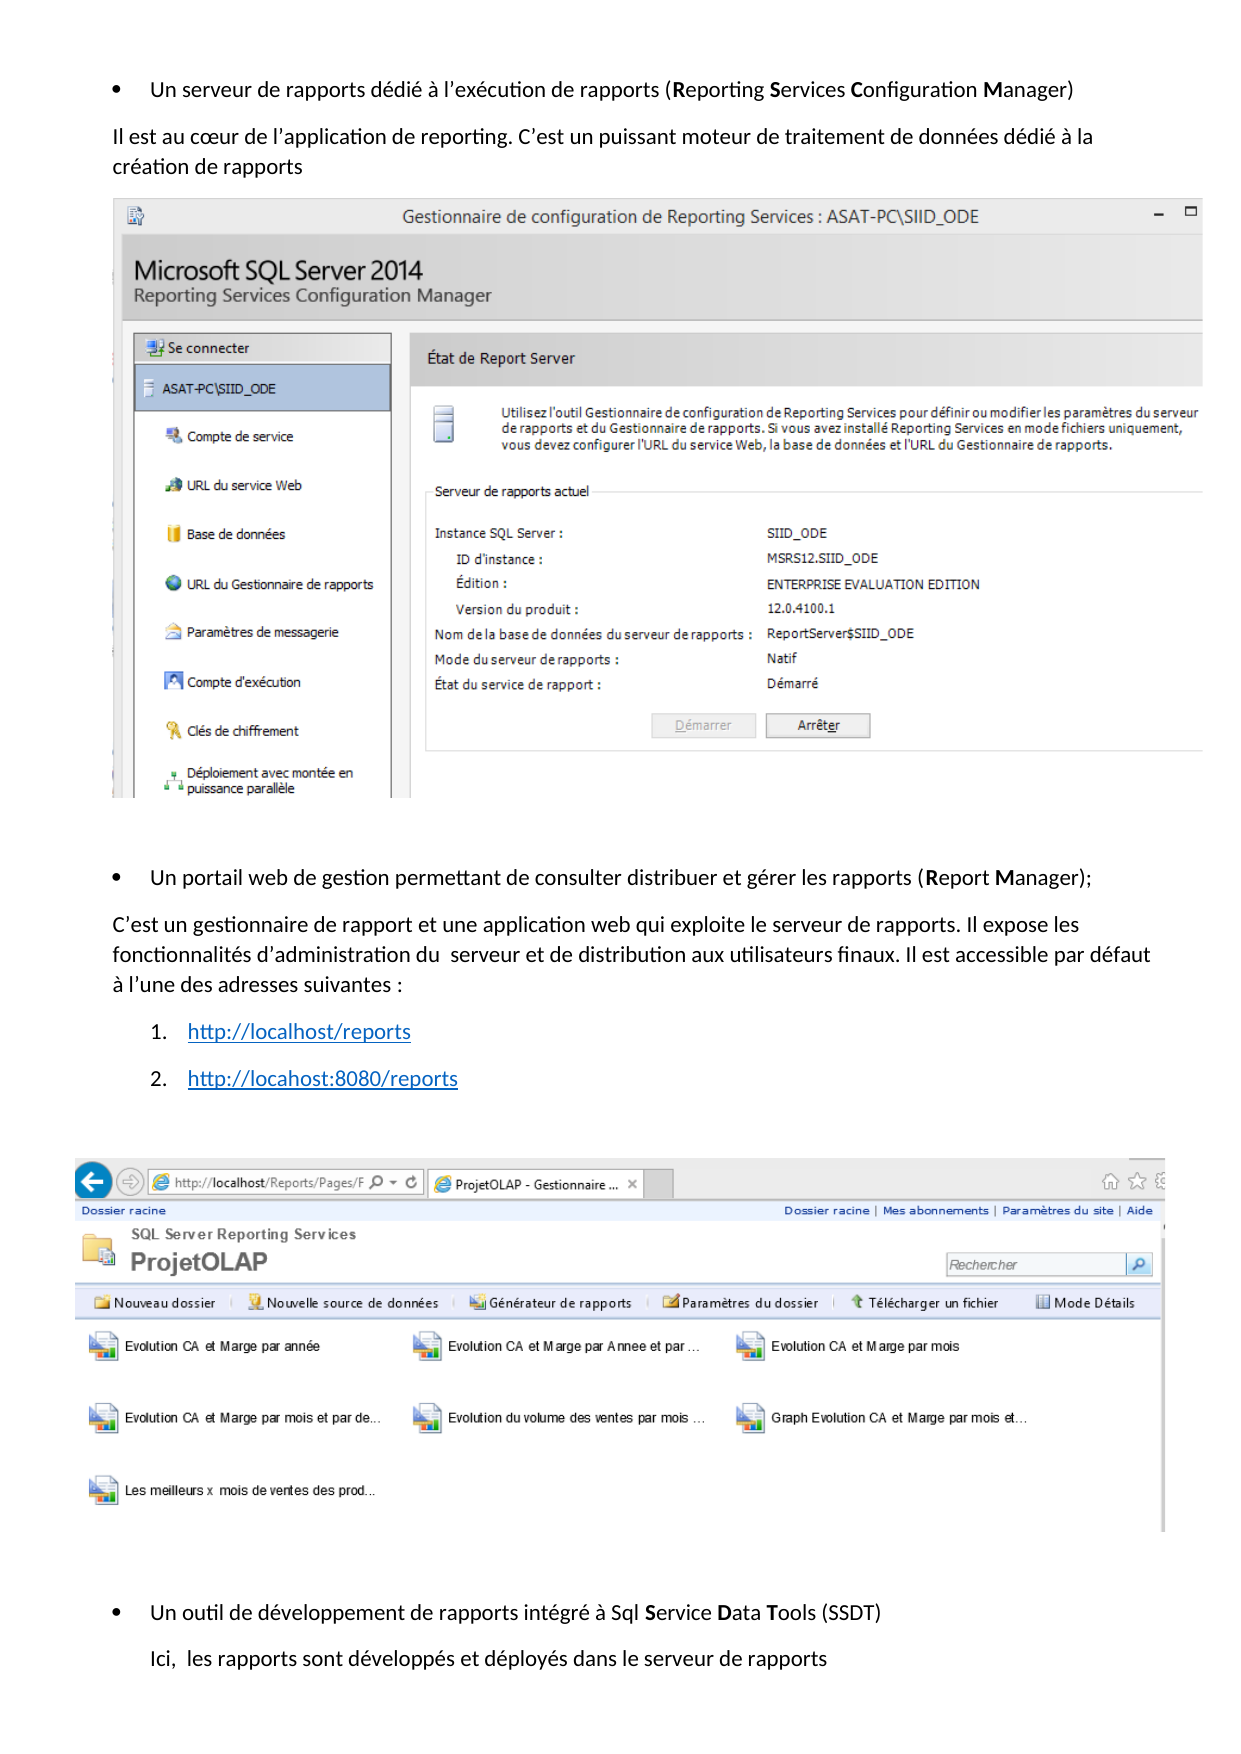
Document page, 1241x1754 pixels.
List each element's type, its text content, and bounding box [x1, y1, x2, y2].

picture [81, 1172, 103, 1192]
list http://locahost:8080/reports [150, 1064, 1165, 1092]
list Un serveur de rapports dédié à l’exécution de rapports (Reporting Services Configuration Manager) [112, 75, 1165, 103]
list Un outil de développement de rapports intégré à Sql Service Data Tools (SSDT) [112, 1598, 1165, 1626]
text Il est au cœur de l’application de reporting. C’est un puissant moteur de traitement de données dédié à la création de rapports [112, 122, 1165, 180]
list http://localhost/reports [150, 1017, 1165, 1046]
list Un portail web de gestion permettant de consulter distribuer et gérer les rapports (Report Manager); [112, 863, 1165, 891]
list Ici, les rapports sont développés et déployés dans le serveur de rapports [150, 1644, 1165, 1673]
picture [112, 198, 1203, 798]
text C’est un gestionnaire de rapport et une application web qui exploite le serveur de rapports. Il expose les fonctionnalités d’administration du serveur et de distribution aux utilisateurs finaux. Il est accessible par défaut à l’une des adresses suivantes : [112, 910, 1165, 999]
picture [75, 1158, 1166, 1532]
